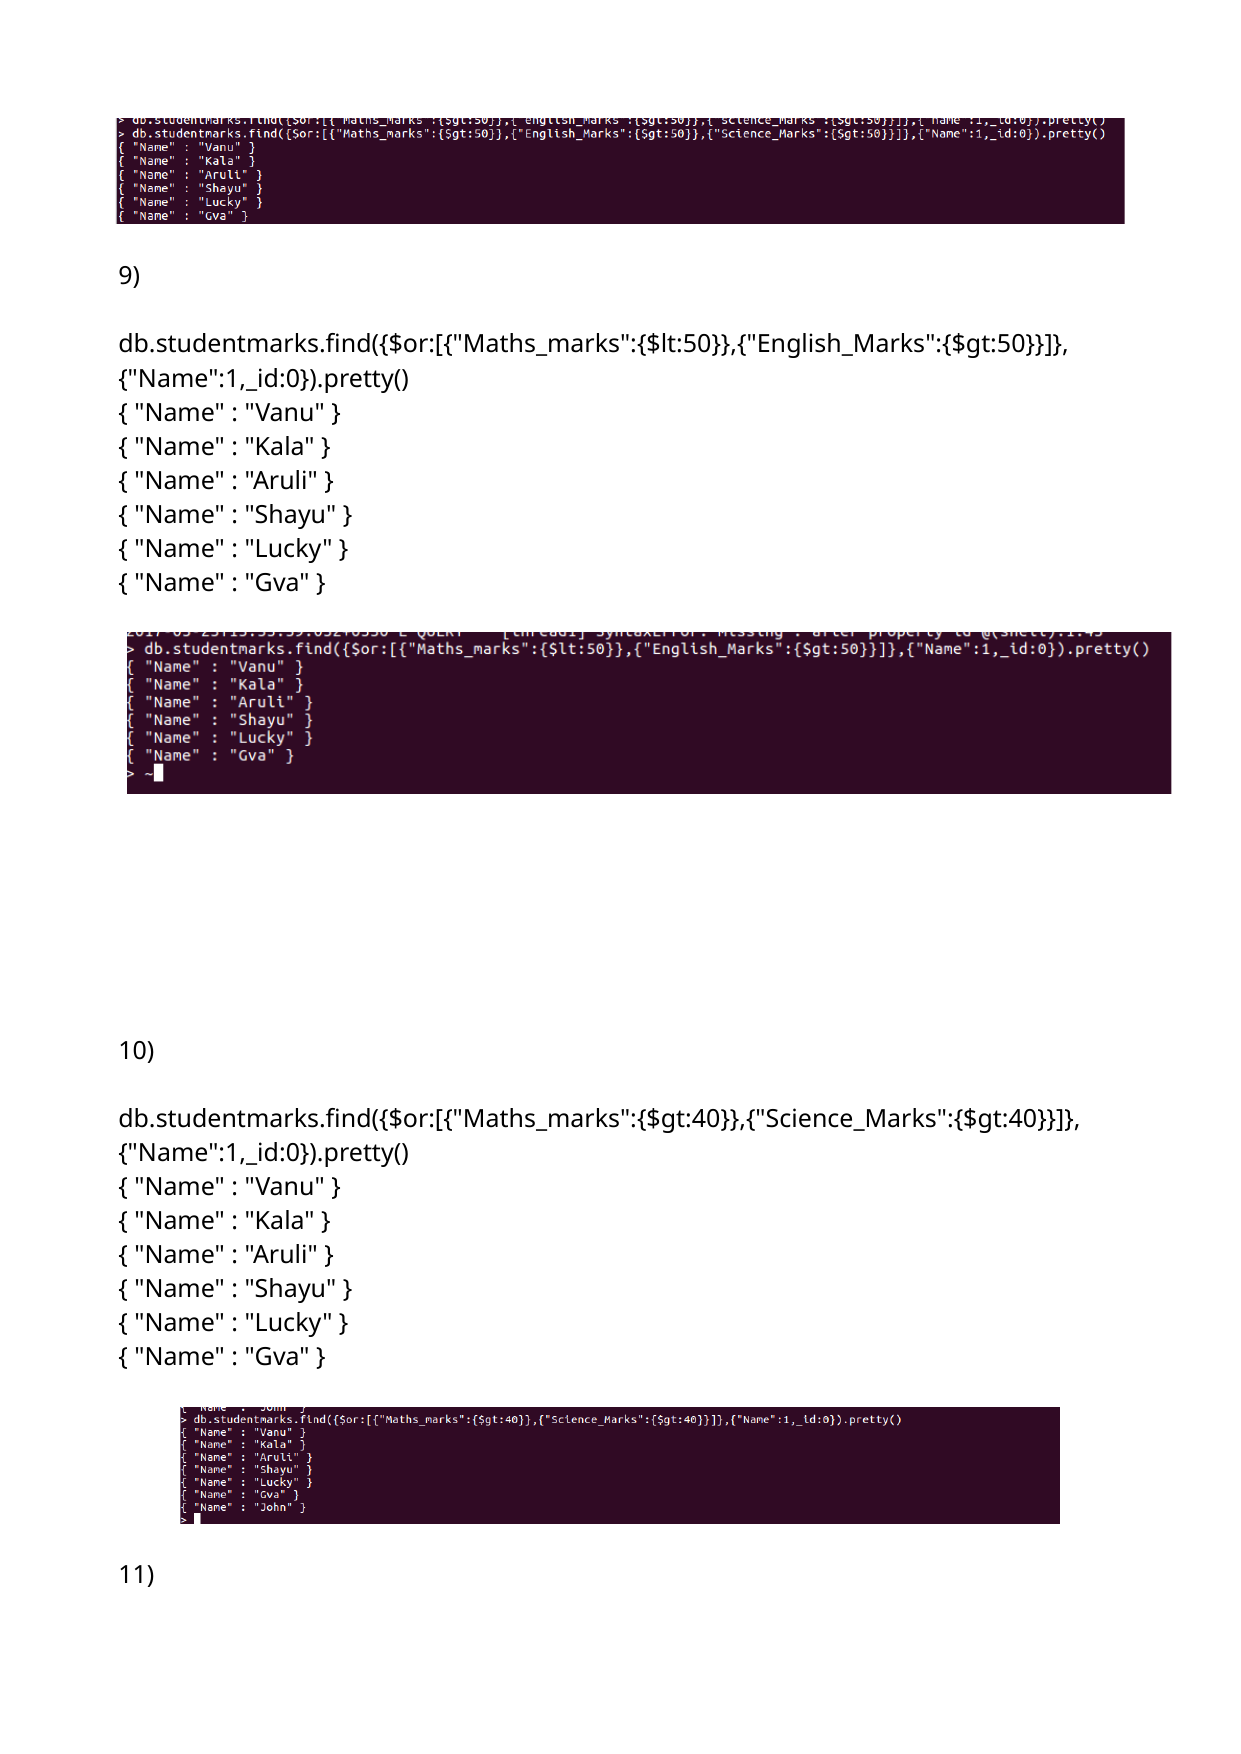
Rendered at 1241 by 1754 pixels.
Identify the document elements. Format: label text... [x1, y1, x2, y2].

text db.studentmarks.find({$or:[{"Maths_marks":{$lt:50}},{"English_Marks":{$gt:50}}]},{"Name":1,_id:0}).pretty() [118, 326, 1122, 394]
text 10) [118, 1032, 1122, 1066]
text { "Name" : "Shayu" } [118, 1271, 1122, 1305]
text { "Name" : "Kala" } [118, 1203, 1122, 1237]
text { "Name" : "Gva" } [118, 564, 1122, 599]
text { "Name" : "Vanu" } [118, 1168, 1122, 1203]
text { "Name" : "Lucky" } [118, 531, 1122, 564]
text { "Name" : "Vanu" } [118, 394, 1122, 428]
text db.studentmarks.find({$or:[{"Maths_marks":{$gt:40}},{"Science_Marks":{$gt:40}}]},{"Name":1,_id:0}).pretty() [118, 1100, 1122, 1168]
text { "Name" : "Shayu" } [118, 496, 1122, 531]
text { "Name" : "Lucky" } [118, 1305, 1122, 1339]
text 9) [118, 258, 1122, 292]
text { "Name" : "Aruli" } [118, 462, 1122, 496]
text { "Name" : "Aruli" } [118, 1237, 1122, 1271]
text 11) [118, 1557, 1122, 1591]
picture [180, 1506, 1060, 1524]
text { "Name" : "Gva" } [118, 1339, 1122, 1373]
picture [115, 187, 1125, 224]
text { "Name" : "Kala" } [118, 428, 1122, 462]
